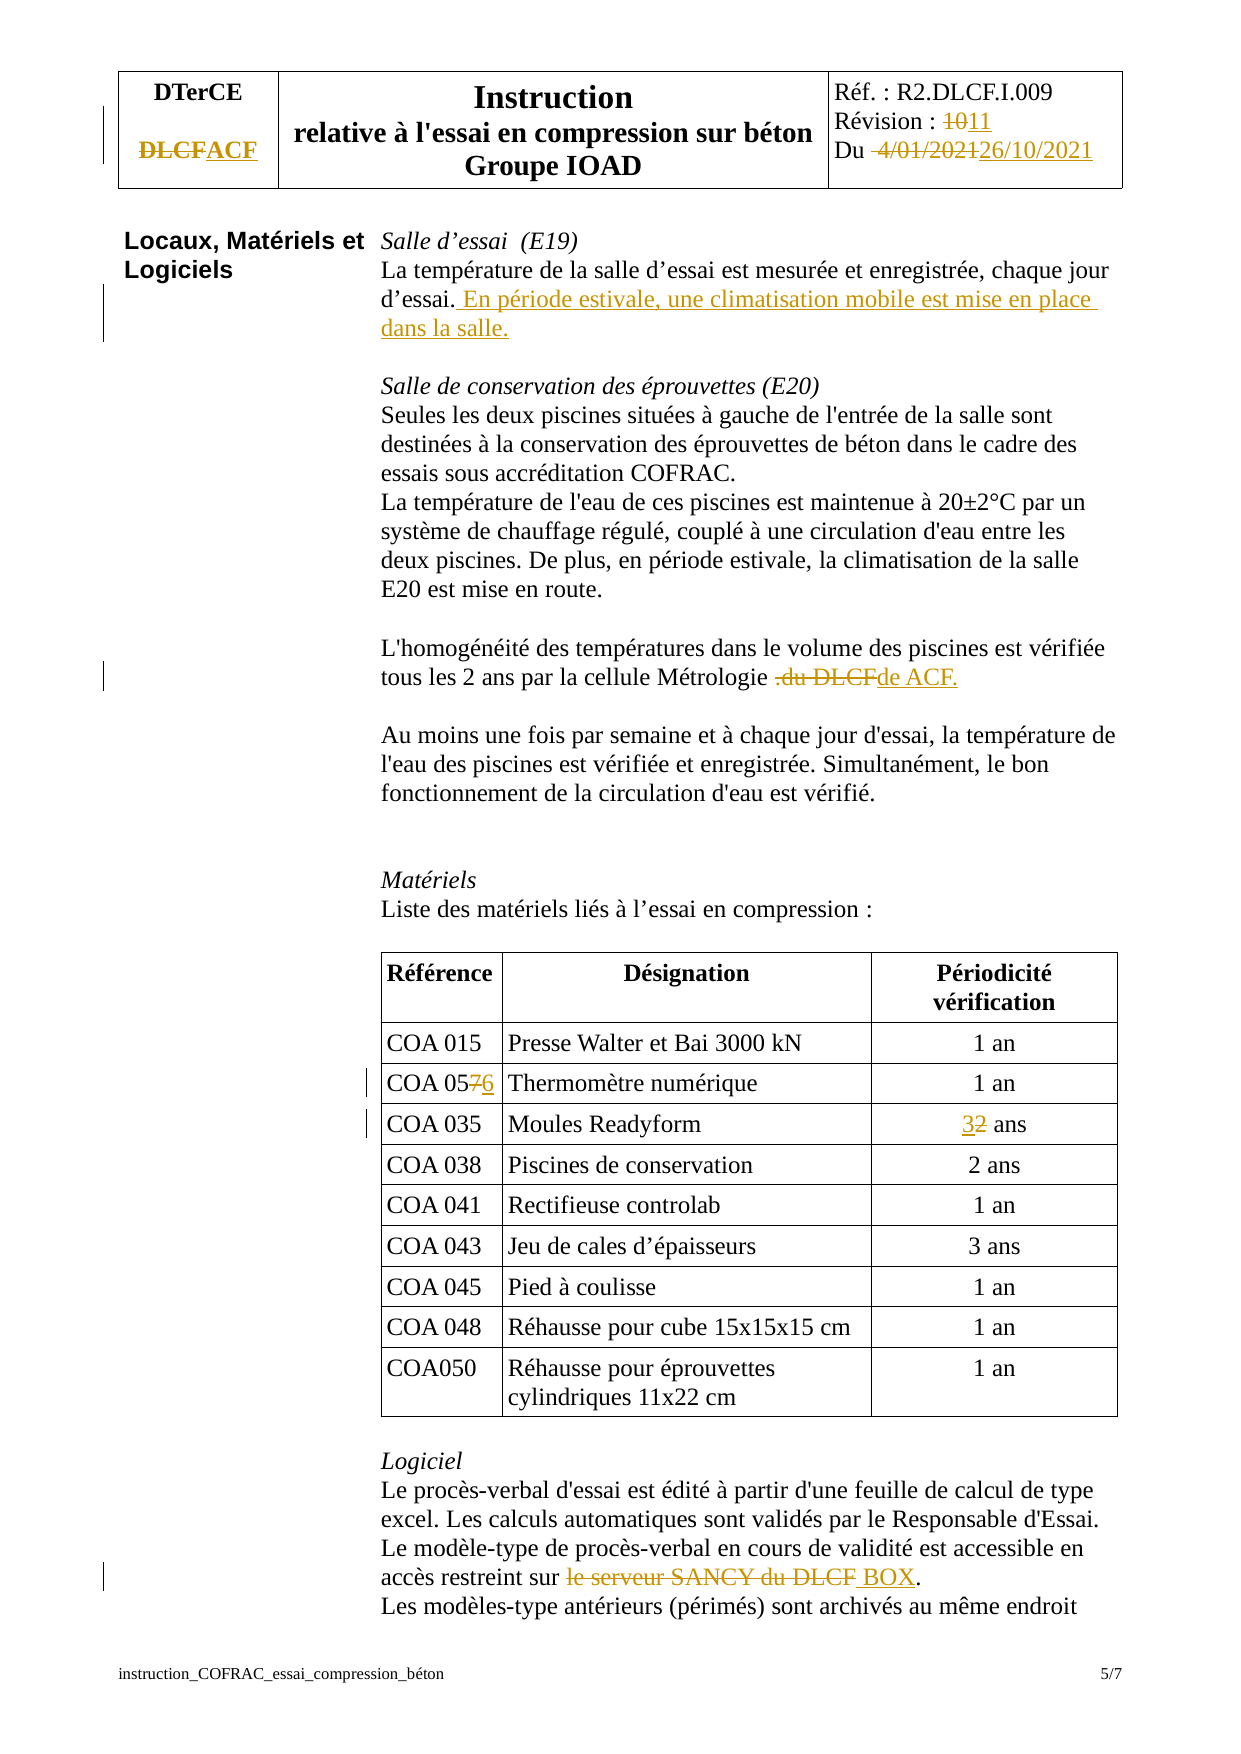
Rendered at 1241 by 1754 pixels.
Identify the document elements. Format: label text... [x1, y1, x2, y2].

table_cell Thermomètre numérique [503, 1064, 871, 1103]
table_header Désignation [503, 953, 871, 1022]
table_cell 1 an [872, 1064, 1117, 1103]
table_cell 1 an [872, 1267, 1117, 1306]
table_cell 3 ans [872, 1226, 1117, 1266]
table_header Référence [382, 953, 502, 1022]
table_header Périodicité vérification [872, 953, 1117, 1022]
table_cell Piscines de conservation [503, 1145, 871, 1184]
table_cell COA 043 [382, 1226, 502, 1266]
table_cell COA 048 [382, 1307, 502, 1347]
table_cell 1 an [872, 1185, 1117, 1225]
table_cell COA 056 [382, 1064, 502, 1103]
table_cell Locaux, Matériels et Logiciels [118, 220, 375, 1626]
table_cell COA 015 [382, 1023, 502, 1062]
table_cell Moules Readyform [503, 1104, 871, 1144]
table_cell 1 an [872, 1348, 1117, 1416]
table_cell Rectifieuse controlab [503, 1185, 871, 1225]
table_cell 3 ans [872, 1104, 1117, 1144]
table_cell Presse Walter et Bai 3000 kN [503, 1023, 871, 1062]
table_cell 1 an [872, 1023, 1117, 1062]
table_cell COA050 [382, 1348, 502, 1416]
table_cell Salle d’essai (E19) La température de la salle d’essai est mesurée et enregistrée, chaque jour d’essai. En période estivale, une climatisation mobile est mise en place dans la salle. Salle de conservation des éprouvettes (E20) Seules les deux piscines situées à gauche de l'entrée de la salle sont destinées à la conservation des éprouvettes de béton dans le cadre des essais sous accréditation COFRAC. La température de l'eau de ces piscines est maintenue à 20±2°C par un système de chauffage régulé, couplé à une circulation d'eau entre les deux piscines. De plus, en période estivale, la climatisation de la salle E20 est mise en route. L'homogénéité des températures dans le volume des piscines est vérifiée tous les 2 ans par la cellule Métrologie de ACF. Au moins une fois par semaine et à chaque jour d'essai, la température de l'eau des piscines est vérifiée et enregistrée. Simultanément, le bon fonctionnement de la circulation d'eau est vérifié. Matériels Liste des matériels liés à l’essai en compression : Logiciel Le procès-verbal d'essai est édité à partir d'une feuille de calcul de type excel. Les calculs automatiques sont validés par le Responsable d'Essai. Le modèle-type de procès-verbal en cours de validité est accessible en accès restreint sur BOX. Les modèles-type antérieurs (périmés) sont archivés au même endroit [375, 220, 1122, 1626]
table_cell Jeu de cales d’épaisseurs [503, 1226, 871, 1266]
table_cell 1 an [872, 1307, 1117, 1347]
table_cell COA 045 [382, 1267, 502, 1306]
table_cell Réhausse pour éprouvettes cylindriques 11x22 cm [503, 1348, 871, 1416]
table_cell 2 ans [872, 1145, 1117, 1184]
table_cell Pied à coulisse [503, 1267, 871, 1306]
table_cell COA 038 [382, 1145, 502, 1184]
table_cell Réhausse pour cube 15x15x15 cm [503, 1307, 871, 1347]
table_cell COA 041 [382, 1185, 502, 1225]
table_cell COA 035 [382, 1104, 502, 1144]
